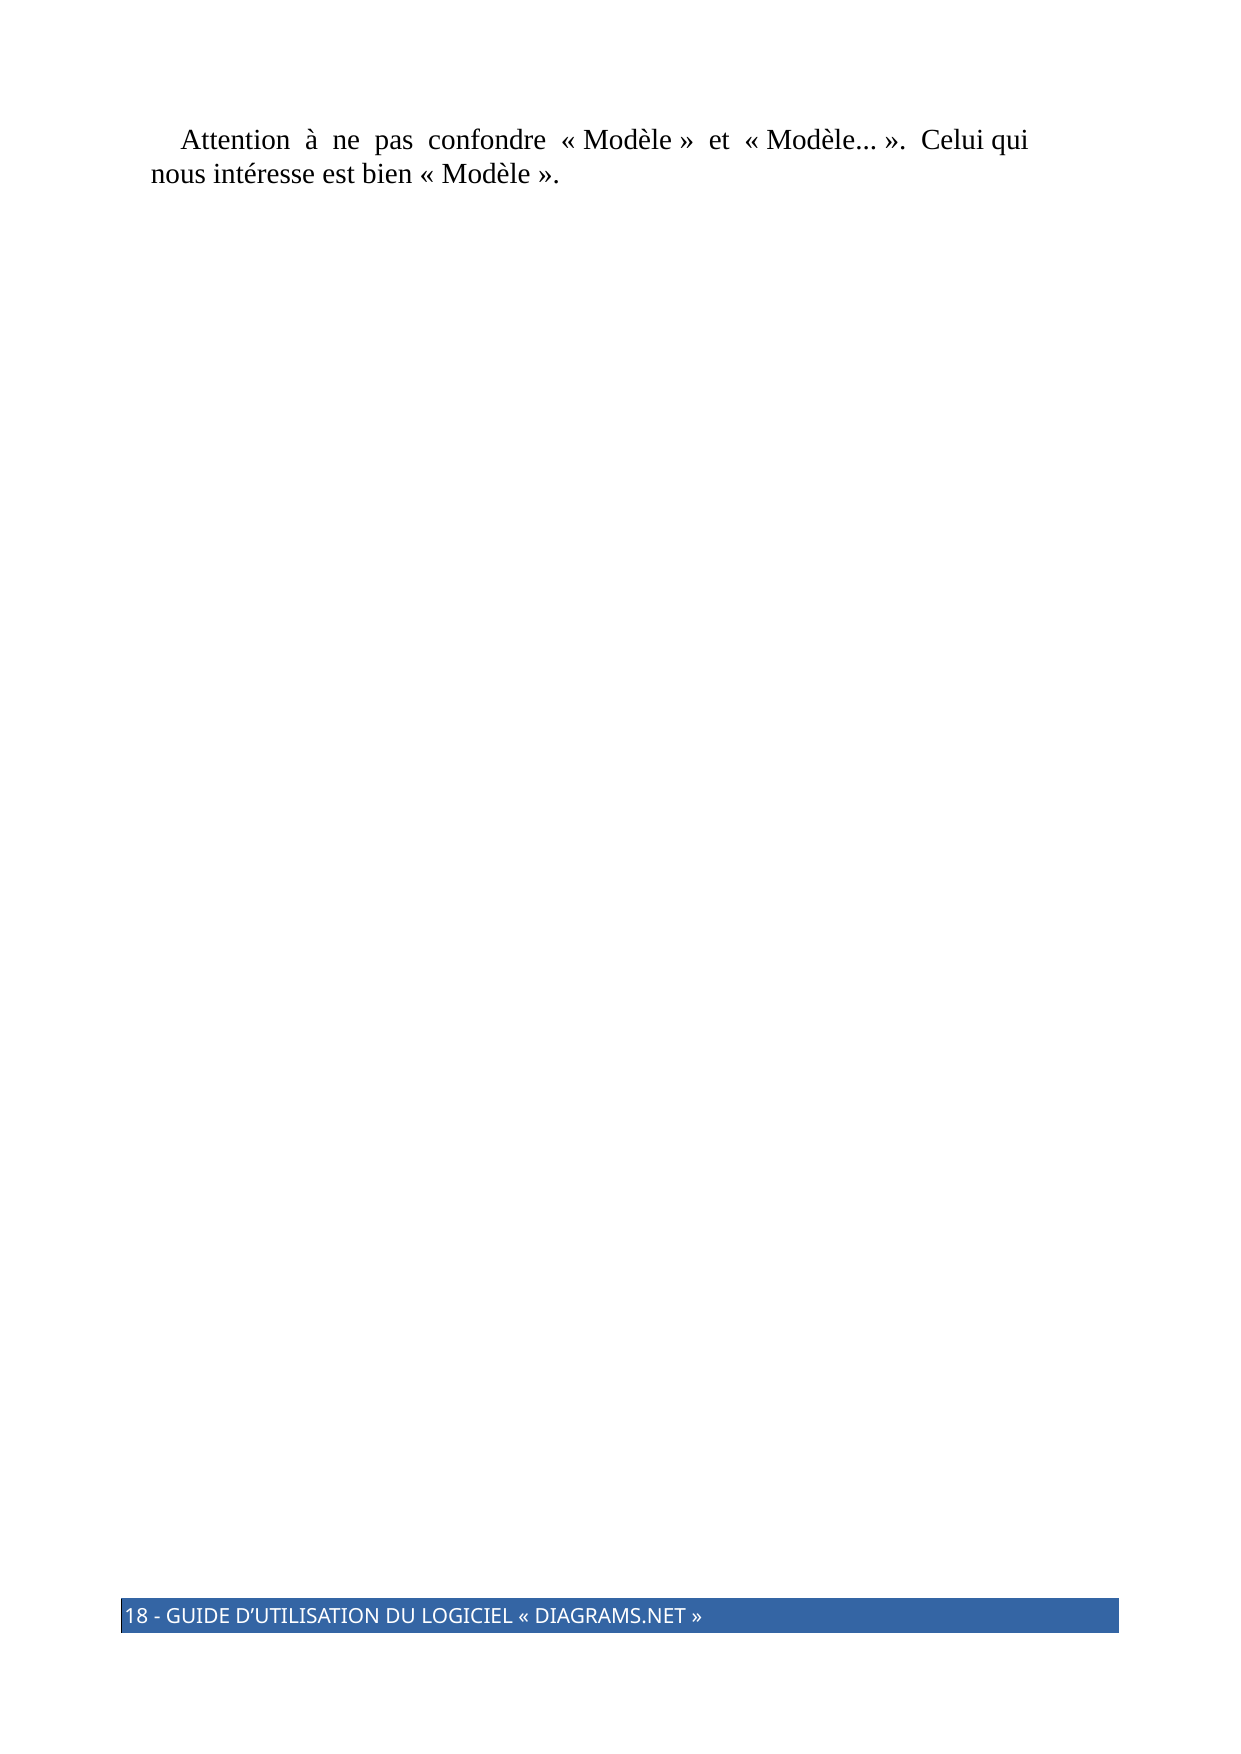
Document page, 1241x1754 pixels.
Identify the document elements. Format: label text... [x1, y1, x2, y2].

text Attention à ne pas confondre « Modèle » et « Modèle... ». Celui qui nous intéresse est bien « Modèle ». [121, 121, 1119, 190]
